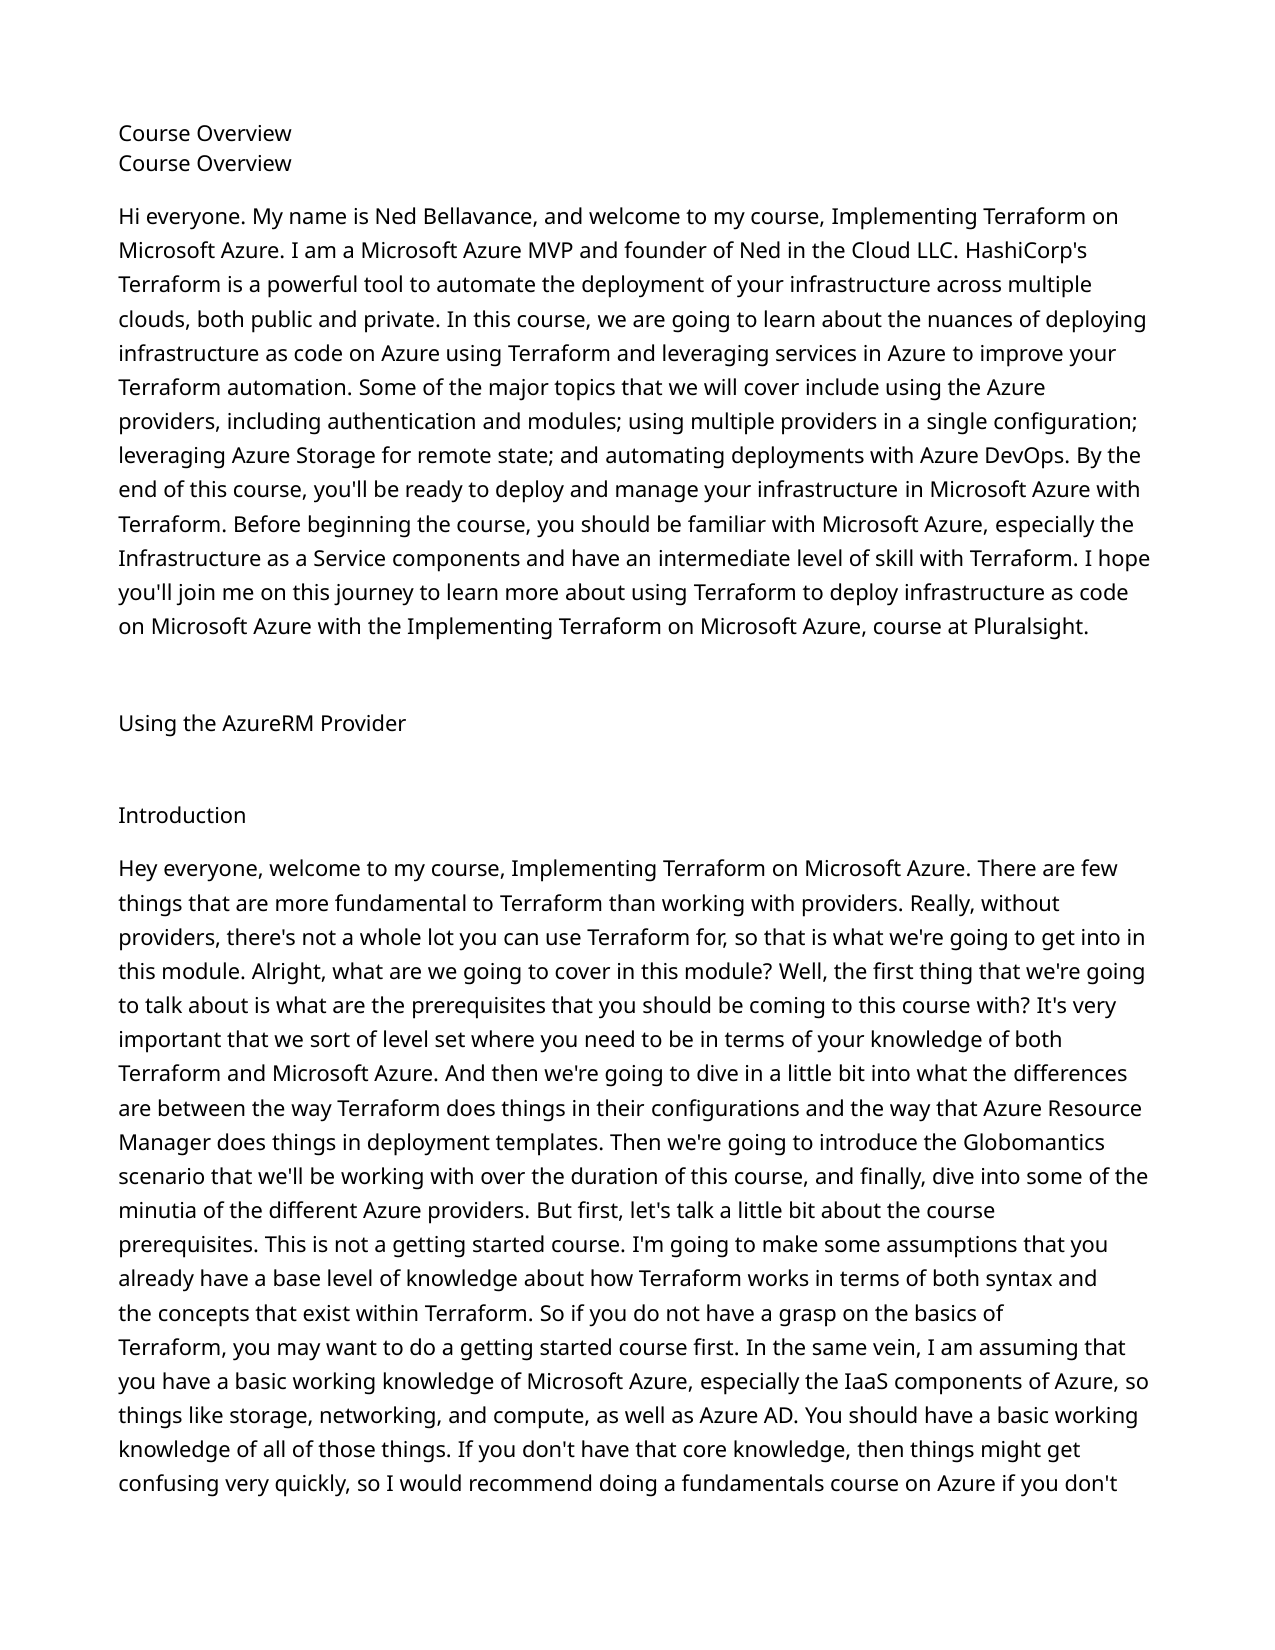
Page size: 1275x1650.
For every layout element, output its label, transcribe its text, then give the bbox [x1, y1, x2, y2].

text Hi everyone. My name is Ned Bellavance, and welcome to my course, Implementing Terraform on Microsoft Azure. I am a Microsoft Azure MVP and founder of Ned in the Cloud LLC. HashiCorp's Terraform is a powerful tool to automate the deployment of your infrastructure across multiple clouds, both public and private. In this course, we are going to learn about the nuances of deploying infrastructure as code on Azure using Terraform and leveraging services in Azure to improve your Terraform automation. Some of the major topics that we will cover include using the Azure providers, including authentication and modules; using multiple providers in a single configuration; leveraging Azure Storage for remote state; and automating deployments with Azure DevOps. By the end of this course, you'll be ready to deploy and manage your infrastructure in Microsoft Azure with Terraform. Before beginning the course, you should be familiar with Microsoft Azure, especially the Infrastructure as a Service components and have an intermediate level of skill with Terraform. I hope you'll join me on this journey to learn more about using Terraform to deploy infrastructure as code on Microsoft Azure with the Implementing Terraform on Microsoft Azure, course at Pluralsight. [118, 201, 1157, 641]
text Hey everyone, welcome to my course, Implementing Terraform on Microsoft Azure. There are few things that are more fundamental to Terraform than working with providers. Really, without providers, there's not a whole lot you can use Terraform for, so that is what we're going to get into in this module. Alright, what are we going to cover in this module? Well, the first thing that we're going to talk about is what are the prerequisites that you should be coming to this course with? It's very important that we sort of level set where you need to be in terms of your knowledge of both Terraform and Microsoft Azure. And then we're going to dive in a little bit into what the differences are between the way Terraform does things in their configurations and the way that Azure Resource Manager does things in deployment templates. Then we're going to introduce the Globomantics scenario that we'll be working with over the duration of this course, and finally, dive into some of the minutia of the different Azure providers. But first, let's talk a little bit about the course prerequisites. This is not a getting started course. I'm going to make some assumptions that you already have a base level of knowledge about how Terraform works in terms of both syntax and the concepts that exist within Terraform. So if you do not have a grasp on the basics of Terraform, you may want to do a getting started course first. In the same vein, I am assuming that you have a basic working knowledge of Microsoft Azure, especially the IaaS components of Azure, so things like storage, networking, and compute, as well as Azure AD. You should have a basic working knowledge of all of those things. If you don't have that core knowledge, then things might get confusing very quickly, so I would recommend doing a fundamentals course on Azure if you don't [118, 853, 1157, 1498]
subtitle Course Overview [118, 148, 1157, 178]
subtitle Introduction [118, 800, 1157, 830]
subtitle Using the AzureRM Provider [118, 708, 1157, 738]
subtitle Course Overview [118, 118, 1157, 148]
